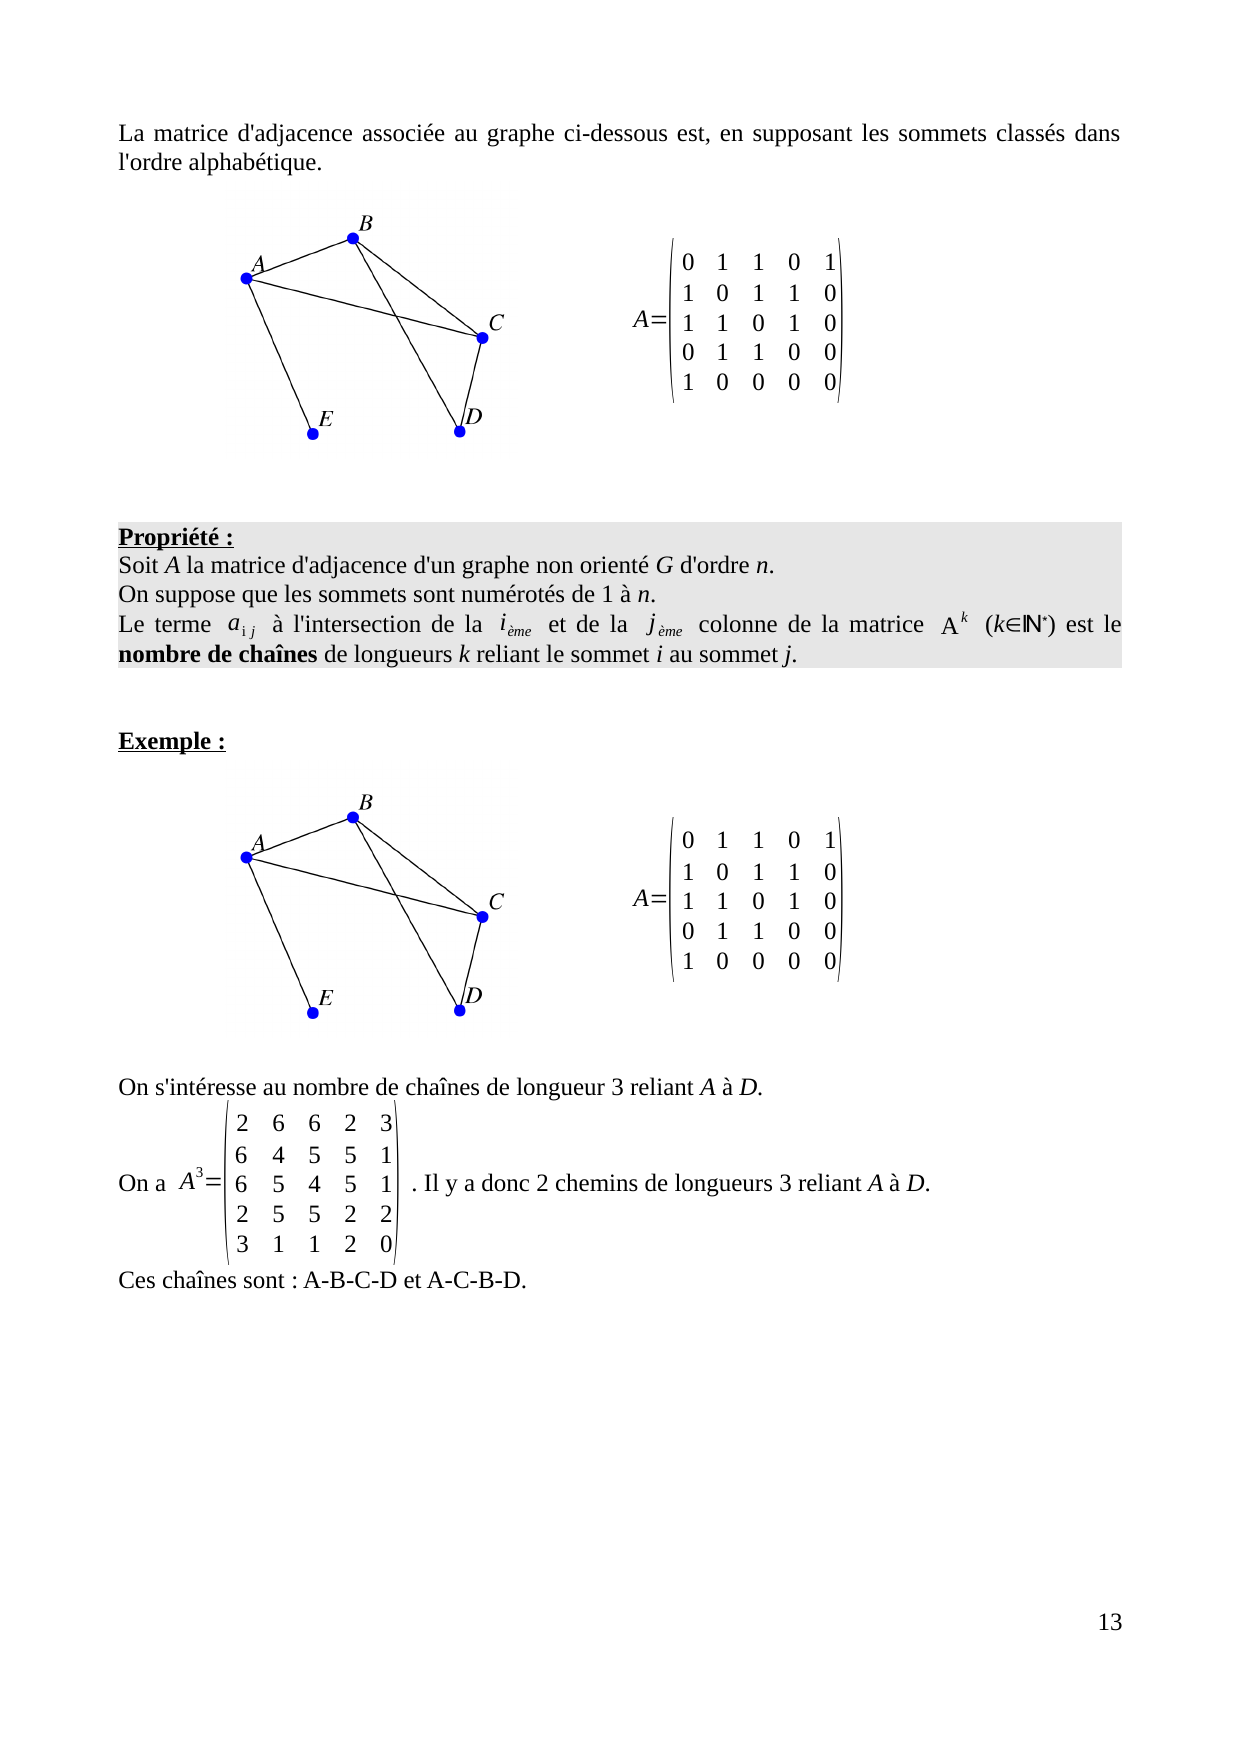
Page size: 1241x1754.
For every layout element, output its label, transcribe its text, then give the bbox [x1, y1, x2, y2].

text Le terme à l'intersection de la et de la colonne de la matrice (k∈ℕ*) est le nombre de chaînes de longueurs k reliant le sommet i au sommet j. [118, 608, 1122, 668]
table_header [620, 176, 1122, 493]
table_header [118, 755, 620, 1037]
text Exemple : [118, 726, 1122, 754]
text La matrice d'adjacence associée au graphe ci-dessous est, en supposant les sommets classés dans l'ordre alphabétique. [118, 118, 1122, 176]
text On suppose que les sommets sont numérotés de 1 à n. [118, 579, 1122, 608]
table_header [118, 459, 620, 493]
table_header [118, 1038, 620, 1072]
text Propriété : [118, 522, 1122, 551]
picture [272, 760, 424, 1038]
text On a . Il y a donc 2 chemins de longueurs 3 reliant A à D. [118, 1101, 1122, 1265]
table_header [118, 176, 620, 458]
text On s'intéresse au nombre de chaînes de longueur 3 reliant A à D. [118, 1072, 1122, 1101]
text Soit A la matrice d'adjacence d'un graphe non orienté G d'ordre n. [118, 551, 1122, 579]
table_header [620, 755, 1122, 1072]
picture [272, 181, 424, 459]
text Ces chaînes sont : A-B-C-D et A-C-B-D. [118, 1265, 1122, 1294]
